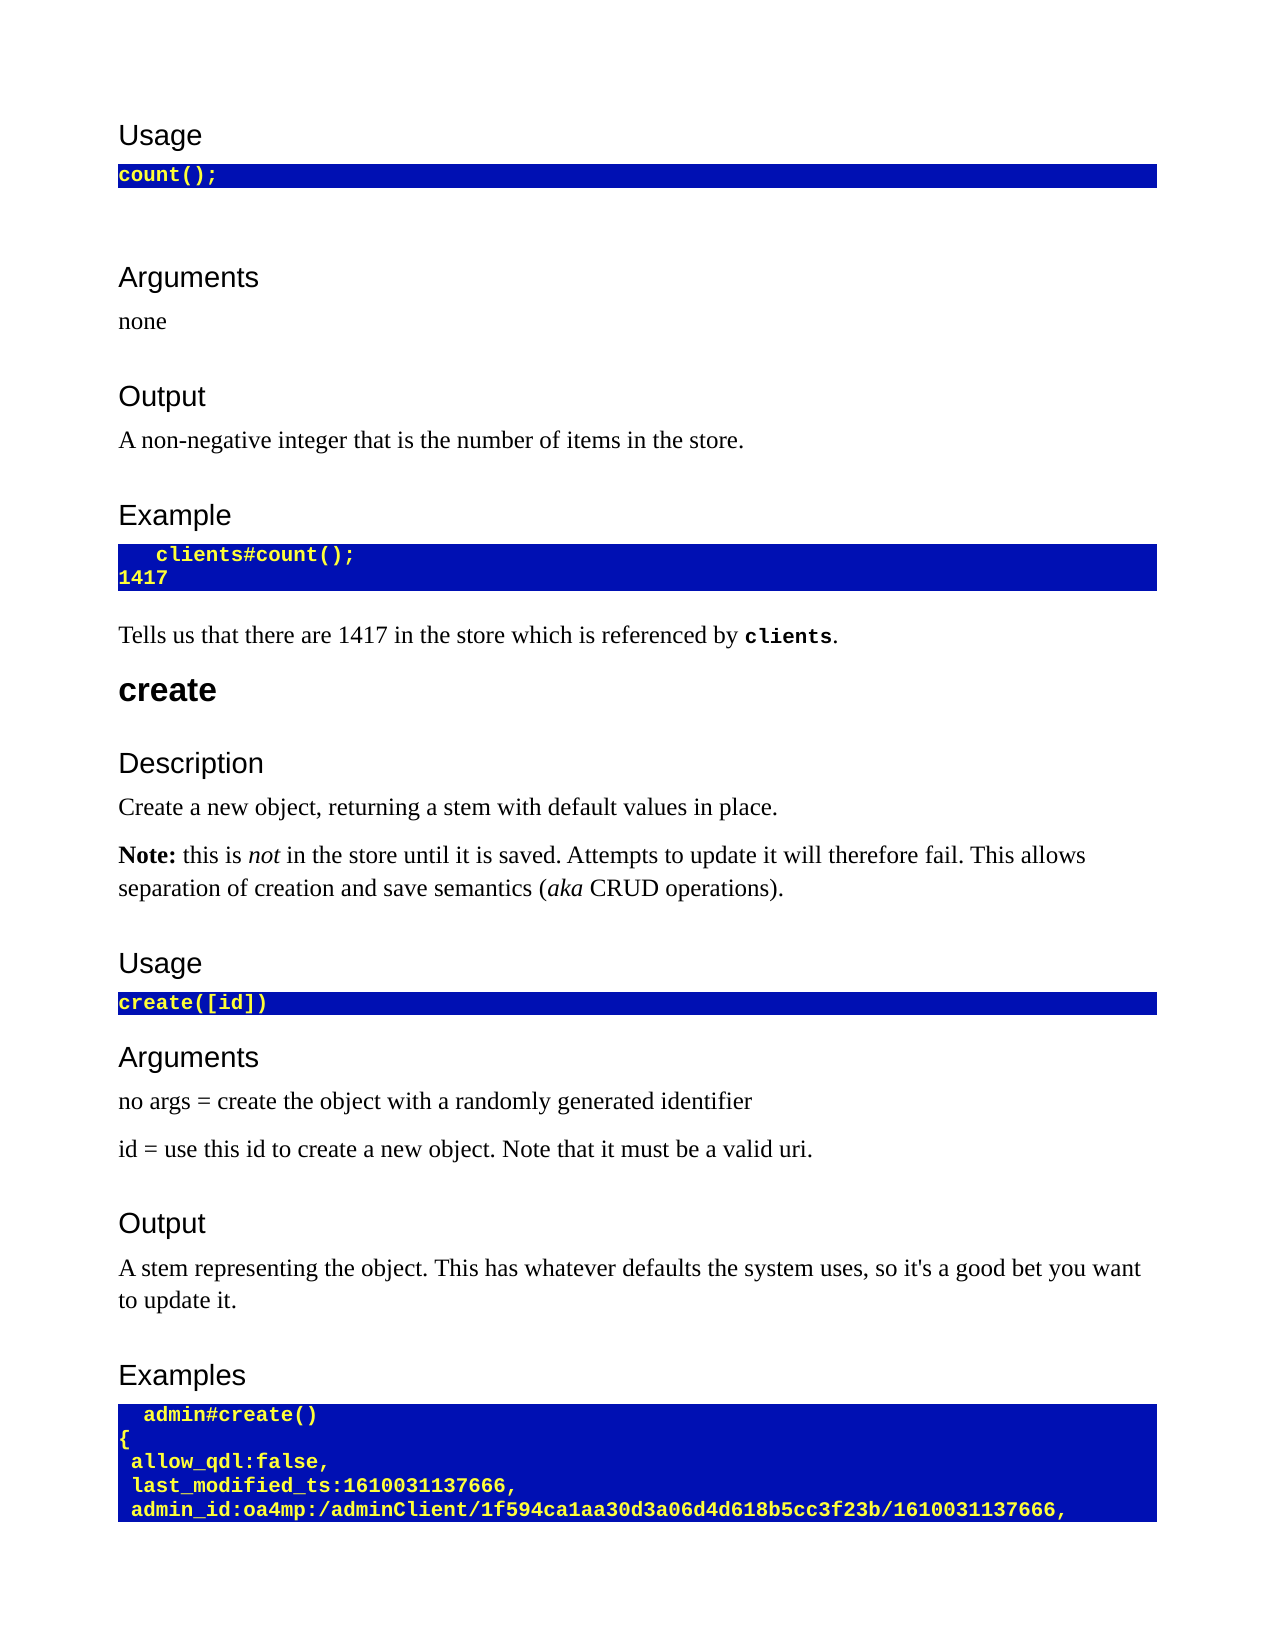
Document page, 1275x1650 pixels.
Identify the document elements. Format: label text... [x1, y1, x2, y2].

text clients#count(); [118, 544, 1157, 567]
text create([id]) [118, 992, 1157, 1015]
text Tells us that there are 1417 in the store which is referenced by clients. [118, 620, 1157, 649]
subtitle Usage [118, 118, 1157, 152]
text A non-negative integer that is the number of items in the store. [118, 425, 1157, 454]
subtitle Usage [118, 946, 1157, 979]
text no args = create the object with a randomly generated identifier [118, 1086, 1157, 1115]
text id = use this id to create a new object. Note that it must be a valid uri. [118, 1134, 1157, 1163]
text Create a new object, returning a stem with default values in place. [118, 792, 1157, 821]
text last_modified_ts:1610031137666, [118, 1475, 1157, 1499]
subtitle Arguments [118, 1040, 1157, 1074]
subtitle Description [118, 746, 1157, 780]
subtitle Arguments [118, 260, 1157, 294]
text { [118, 1428, 1157, 1452]
subtitle Output [118, 379, 1157, 413]
text admin#create() [118, 1404, 1157, 1428]
text A stem representing the object. This has whatever defaults the system uses, so it's a good bet you want to update it. [118, 1253, 1157, 1314]
text allow_qdl:false, [118, 1452, 1157, 1475]
text Note: this is not in the store until it is saved. Attempts to update it will therefore fail. This allows separation of creation and save semantics (aka CRUD operations). [118, 840, 1157, 902]
subtitle create [118, 670, 1157, 709]
subtitle Examples [118, 1358, 1157, 1392]
text 1417 [118, 567, 1157, 591]
text none [118, 306, 1157, 335]
text count(); [118, 164, 1157, 188]
text admin_id:oa4mp:/adminClient/1f594ca1aa30d3a06d4d618b5cc3f23b/1610031137666, [118, 1499, 1157, 1522]
subtitle Example [118, 498, 1157, 531]
subtitle Output [118, 1207, 1157, 1240]
